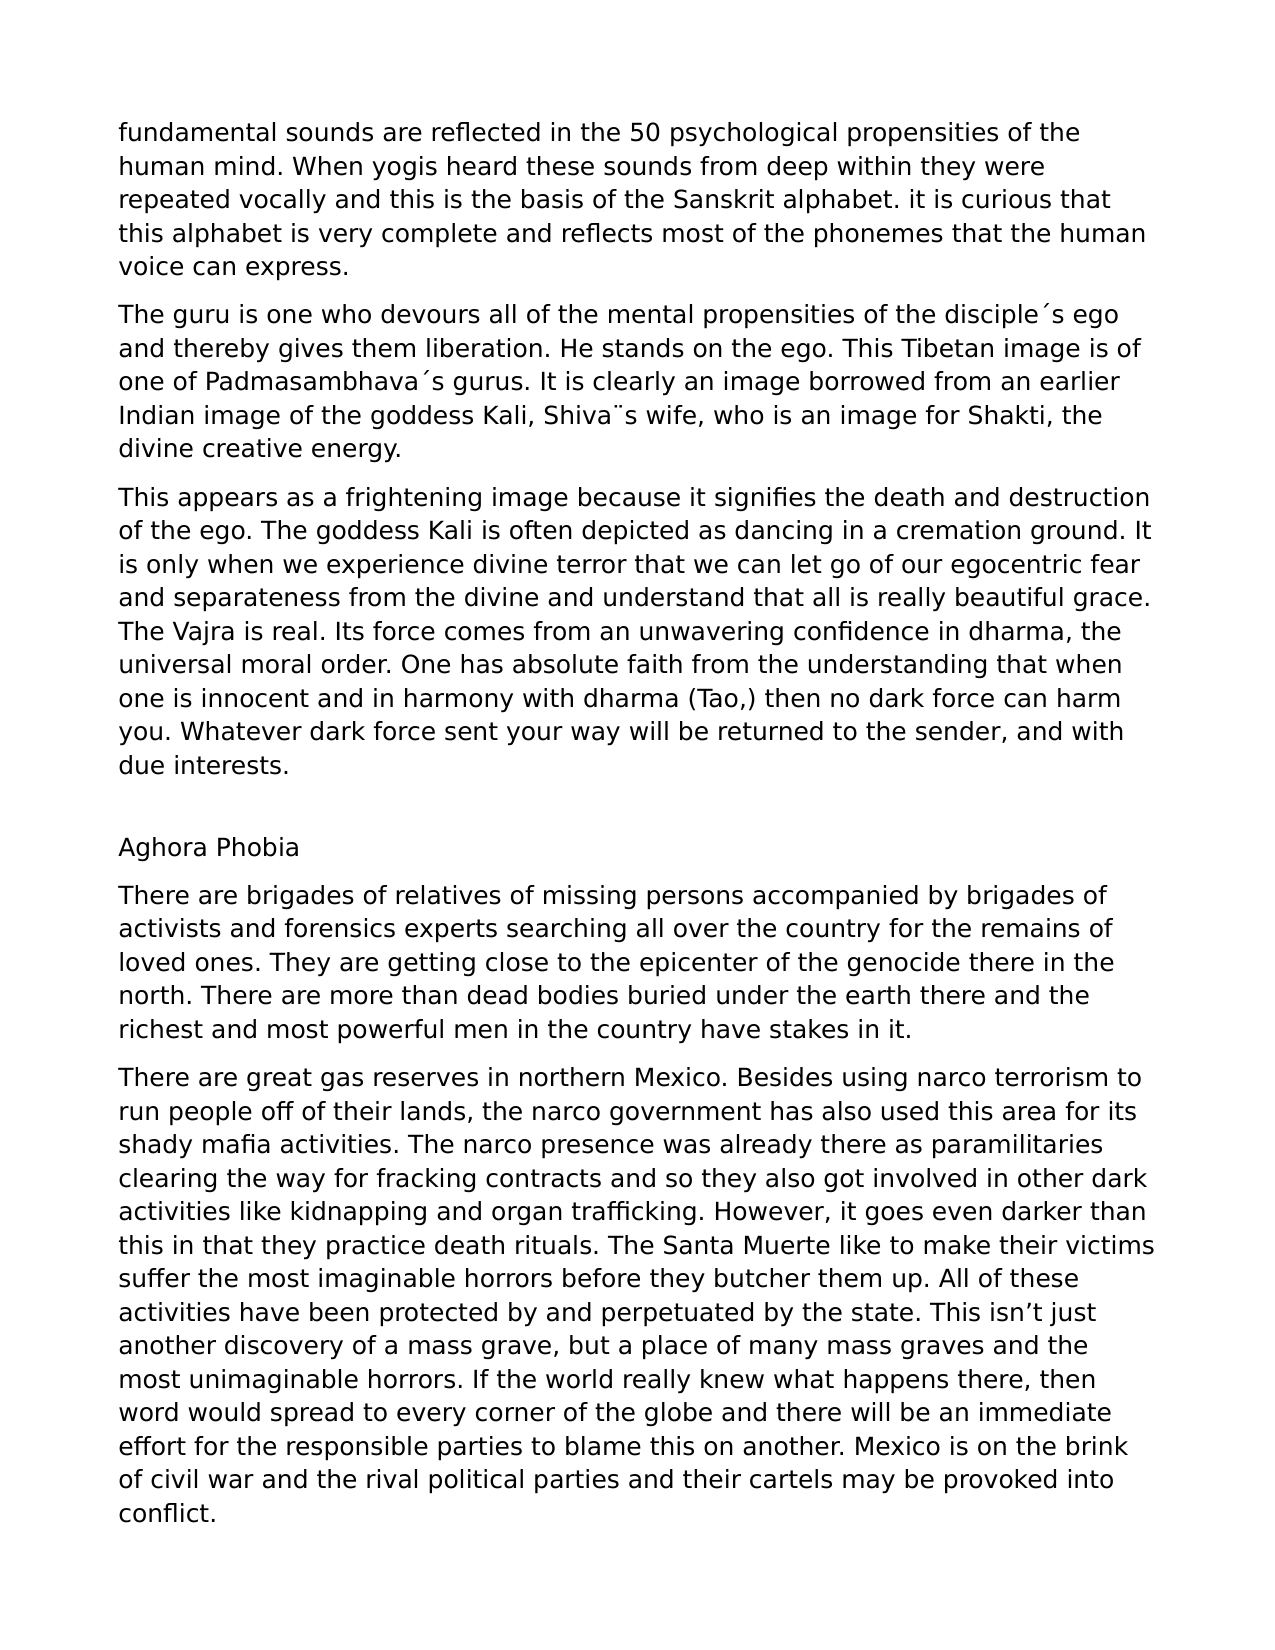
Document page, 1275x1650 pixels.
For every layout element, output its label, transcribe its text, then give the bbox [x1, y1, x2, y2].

text fundamental sounds are reflected in the 50 psychological propensities of the human mind. When yogis heard these sounds from deep within they were repeated vocally and this is the basis of the Sanskrit alphabet. it is curious that this alphabet is very complete and reflects most of the phonemes that the human voice can express. [118, 118, 1157, 281]
text Aghora Phobia [118, 799, 1157, 862]
text This appears as a frightening image because it signifies the death and destruction of the ego. The goddess Kali is often depicted as dancing in a cremation ground. It is only when we experience divine terror that we can let go of our egocentric fear and separateness from the divine and understand that all is really beautiful grace. The Vajra is real. Its force comes from an unwavering confidence in dharma, the universal moral order. One has absolute faith from the understanding that when one is innocent and in harmony with dharma (Tao,) then no dark force can harm you. Whatever dark force sent your way will be returned to the sender, and with due interests. [118, 483, 1157, 780]
text There are brigades of relatives of missing persons accompanied by brigades of activists and forensics experts searching all over the country for the remains of loved ones. They are getting close to the epicenter of the genocide there in the north. There are more than dead bodies buried under the earth there and the richest and most powerful men in the country have stakes in it. [118, 881, 1157, 1044]
text The guru is one who devours all of the mental propensities of the disciple´s ego and thereby gives them liberation. He stands on the ego. This Tibetan image is of one of Padmasambhava´s gurus. It is clearly an image borrowed from an earlier Indian image of the goddess Kali, Shiva¨s wife, who is an image for Shakti, the divine creative energy. [118, 300, 1157, 464]
text There are great gas reserves in northern Mexico. Besides using narco terrorism to run people off of their lands, the narco government has also used this area for its shady mafia activities. The narco presence was already there as paramilitaries clearing the way for fracking contracts and so they also got involved in other dark activities like kidnapping and organ trafficking. However, it goes even darker than this in that they practice death rituals. The Santa Muerte like to make their victims suffer the most imaginable horrors before they butcher them up. All of these activities have been protected by and perpetuated by the state. This isn’t just another discovery of a mass grave, but a place of many mass graves and the most unimaginable horrors. If the world really knew what happens there, then word would spread to every corner of the globe and there will be an immediate effort for the responsible parties to blame this on another. Mexico is on the brink of civil war and the rival political parties and their cartels may be provoked into conflict. [118, 1063, 1157, 1528]
